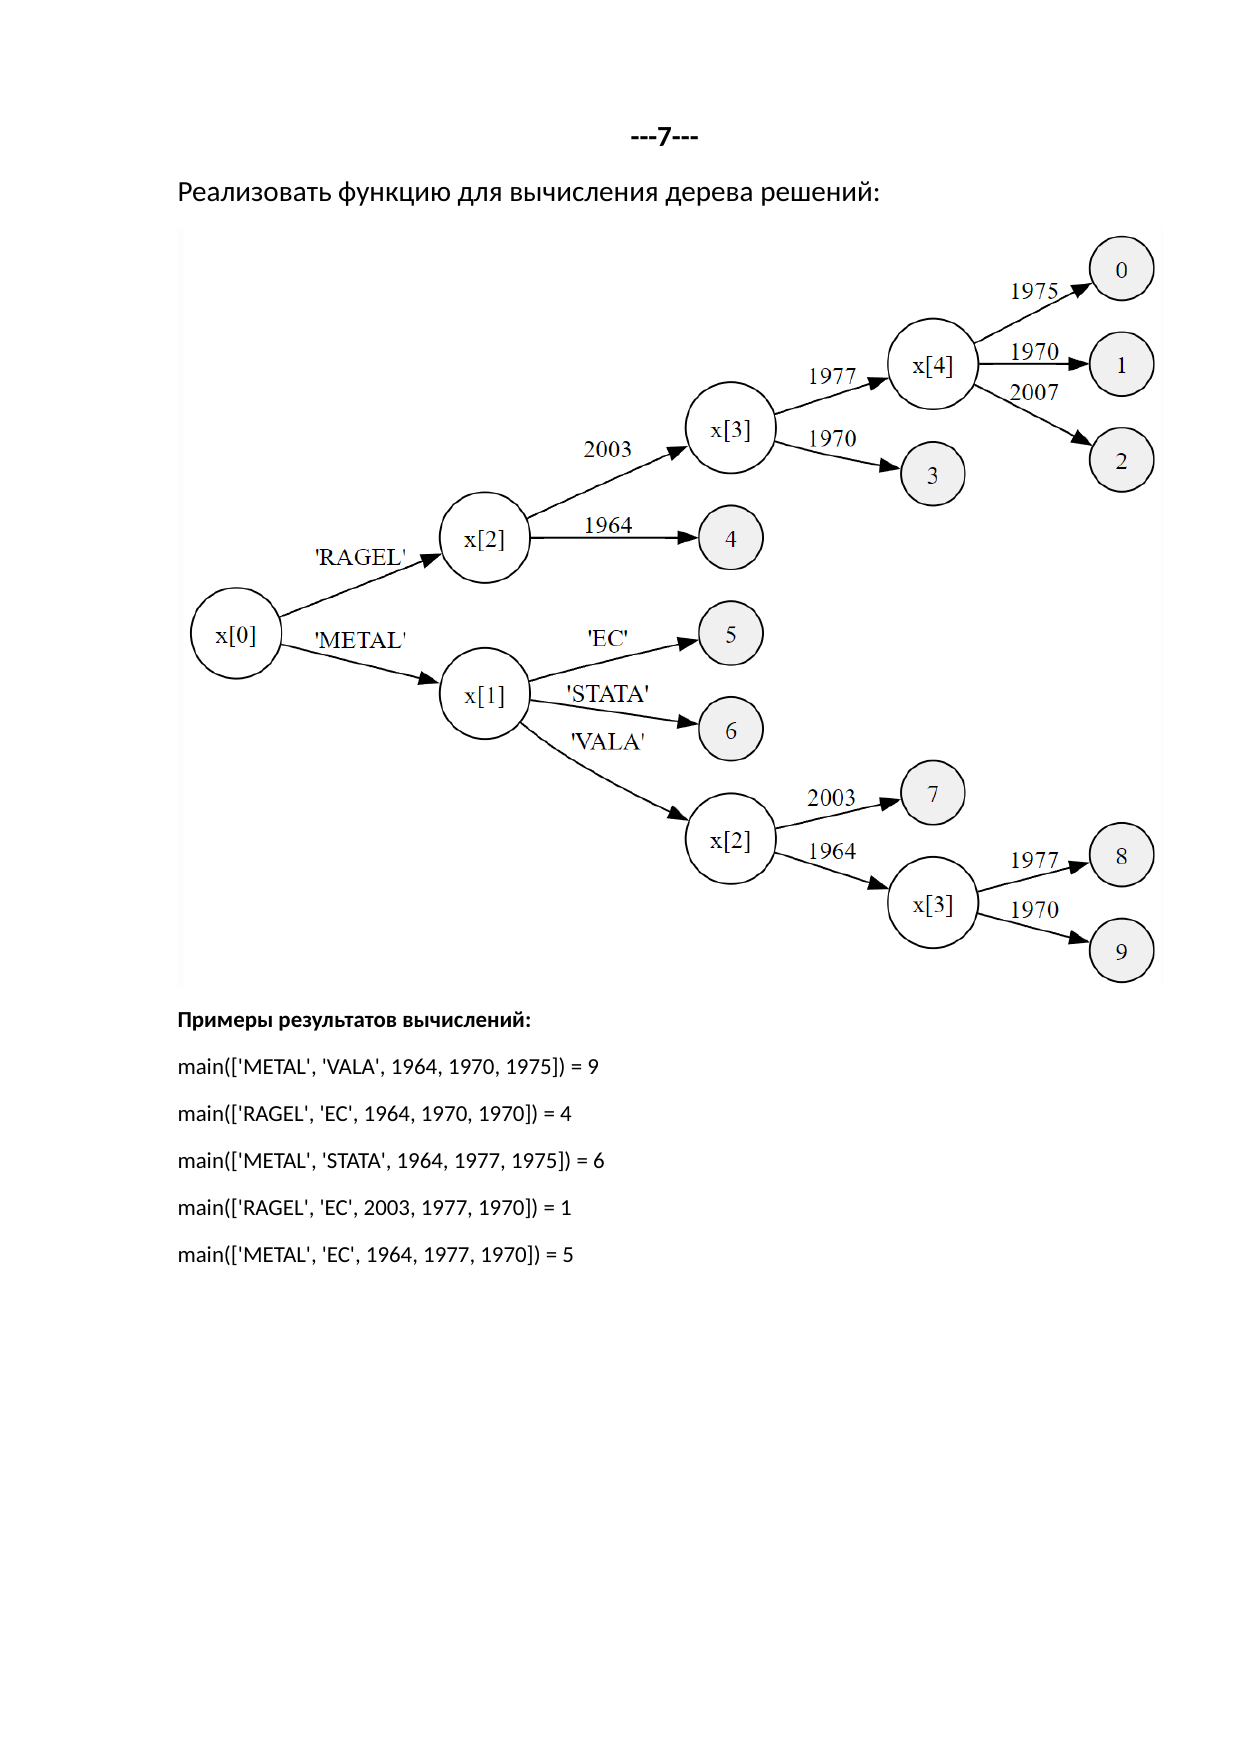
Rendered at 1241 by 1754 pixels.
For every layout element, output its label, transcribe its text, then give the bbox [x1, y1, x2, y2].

text main(['METAL', 'VALA', 1964, 1970, 1975]) = 9 [177, 1052, 1152, 1080]
text ---7--- [177, 118, 1152, 154]
text main(['METAL', 'EC', 1964, 1977, 1970]) = 5 [177, 1240, 1152, 1268]
text main(['RAGEL', 'EC', 2003, 1977, 1970]) = 1 [177, 1193, 1152, 1221]
text Реализовать функцию для вычисления дерева решений: [177, 173, 1152, 209]
picture [177, 228, 1164, 987]
text Примеры результатов вычислений: [177, 1006, 1152, 1033]
text main(['METAL', 'STATA', 1964, 1977, 1975]) = 6 [177, 1146, 1152, 1174]
text main(['RAGEL', 'EC', 1964, 1970, 1970]) = 4 [177, 1099, 1152, 1127]
